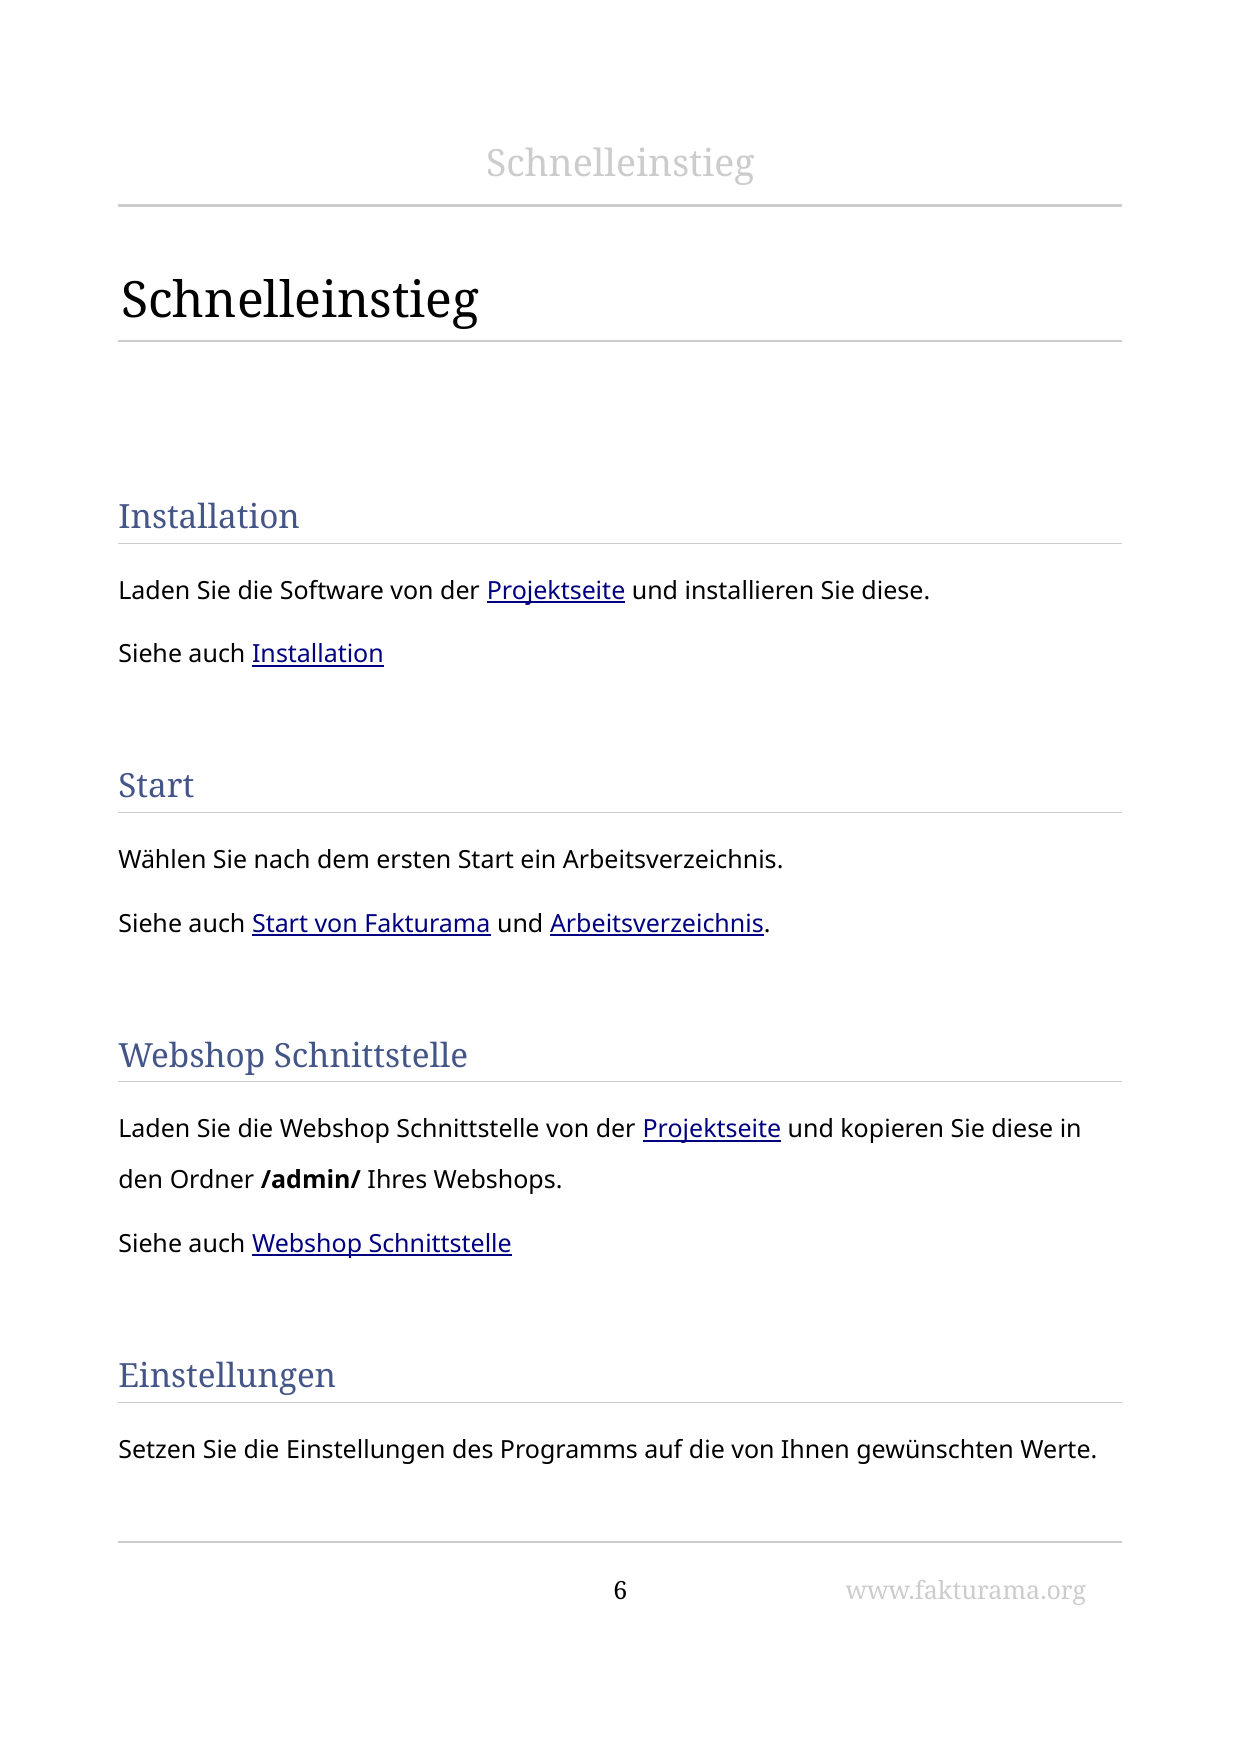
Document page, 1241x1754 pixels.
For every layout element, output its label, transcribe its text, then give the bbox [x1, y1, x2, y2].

text Laden Sie die Webshop Schnittstelle von der Projektseite und kopieren Sie diese in den Ordner /admin/ Ihres Webshops. [118, 1111, 1122, 1196]
text Laden Sie die Software von der Projektseite und installieren Sie diese. [118, 572, 1122, 607]
subtitle Einstellungen [118, 1352, 1122, 1402]
subtitle Webshop Schnittstelle [118, 1031, 1122, 1081]
text Siehe auch Installation [118, 636, 1122, 670]
subtitle Installation [118, 493, 1122, 543]
text Siehe auch Webshop Schnittstelle [118, 1226, 1122, 1260]
subtitle Start [118, 762, 1122, 812]
text Wählen Sie nach dem ersten Start ein Arbeitsverzeichnis. [118, 842, 1122, 876]
subtitle Schnelleinstieg [118, 261, 1122, 340]
text Siehe auch Start von Fakturama und Arbeitsverzeichnis. [118, 905, 1122, 939]
text Setzen Sie die Einstellungen des Programms auf die von Ihnen gewünschten Werte. [118, 1431, 1122, 1465]
